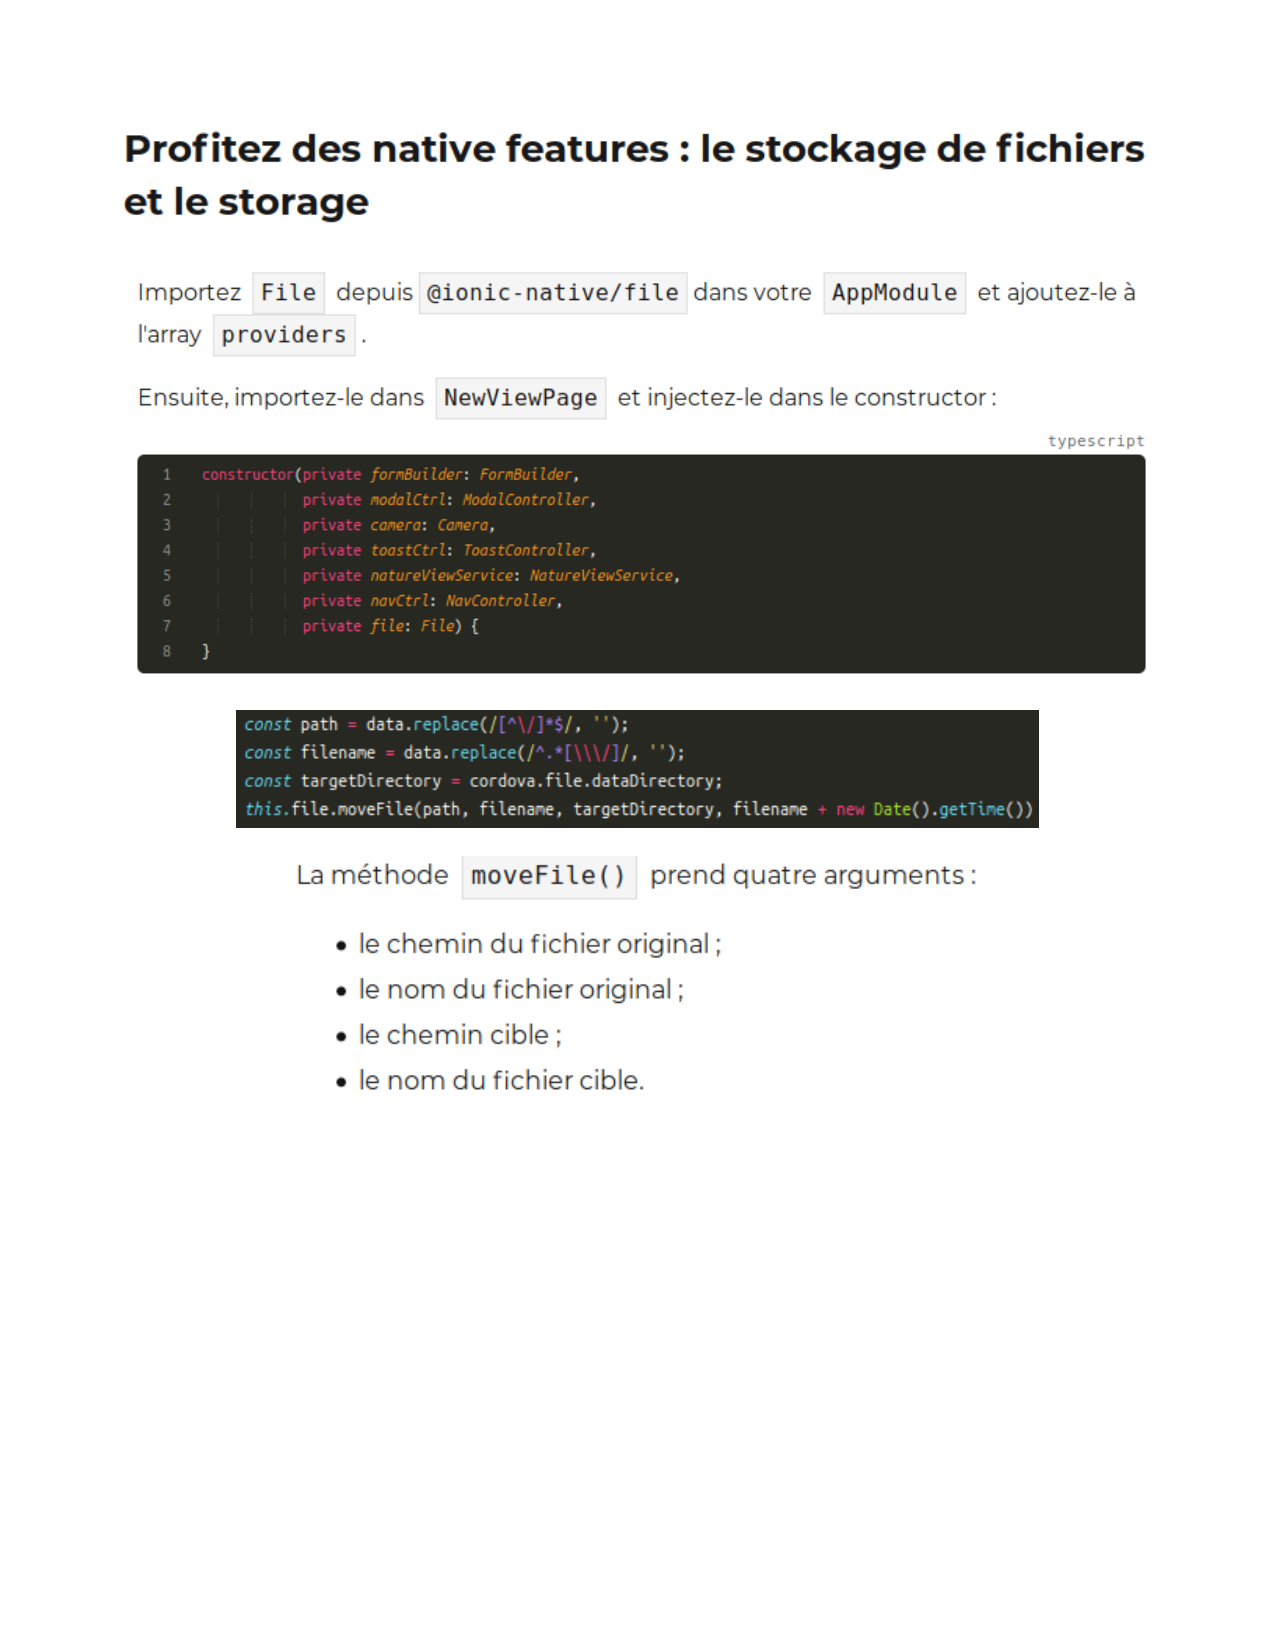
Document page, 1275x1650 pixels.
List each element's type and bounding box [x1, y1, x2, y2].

picture [118, 118, 1157, 237]
picture [236, 710, 1039, 828]
picture [118, 265, 1157, 682]
picture [293, 856, 982, 1096]
